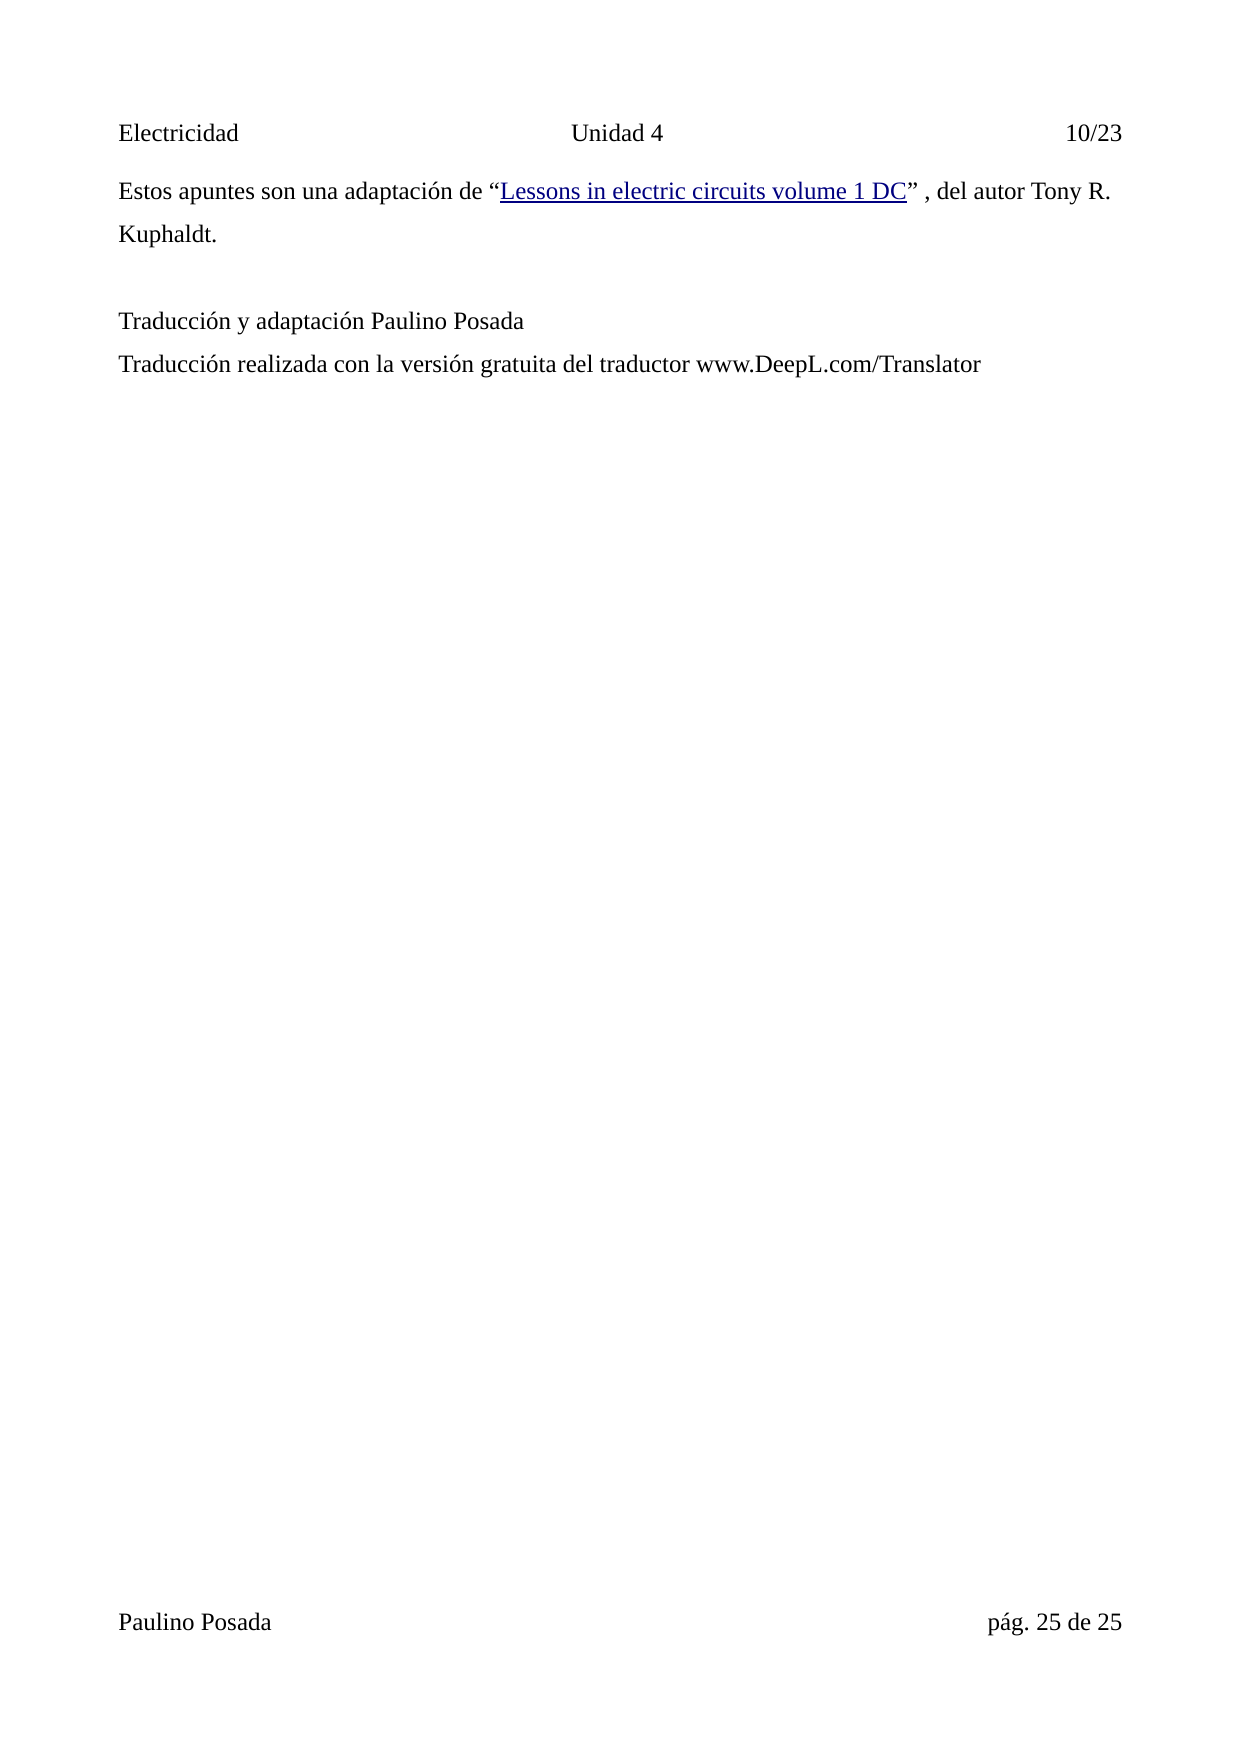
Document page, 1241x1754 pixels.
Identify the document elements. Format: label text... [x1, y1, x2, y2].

text Traducción y adaptación Paulino Posada [118, 306, 1122, 334]
text Estos apuntes son una adaptación de “Lessons in electric circuits volume 1 DC” , del autor Tony R. Kuphaldt. [118, 176, 1122, 248]
text Traducción realizada con la versión gratuita del traductor www.DeepL.com/Translator [118, 349, 1122, 378]
